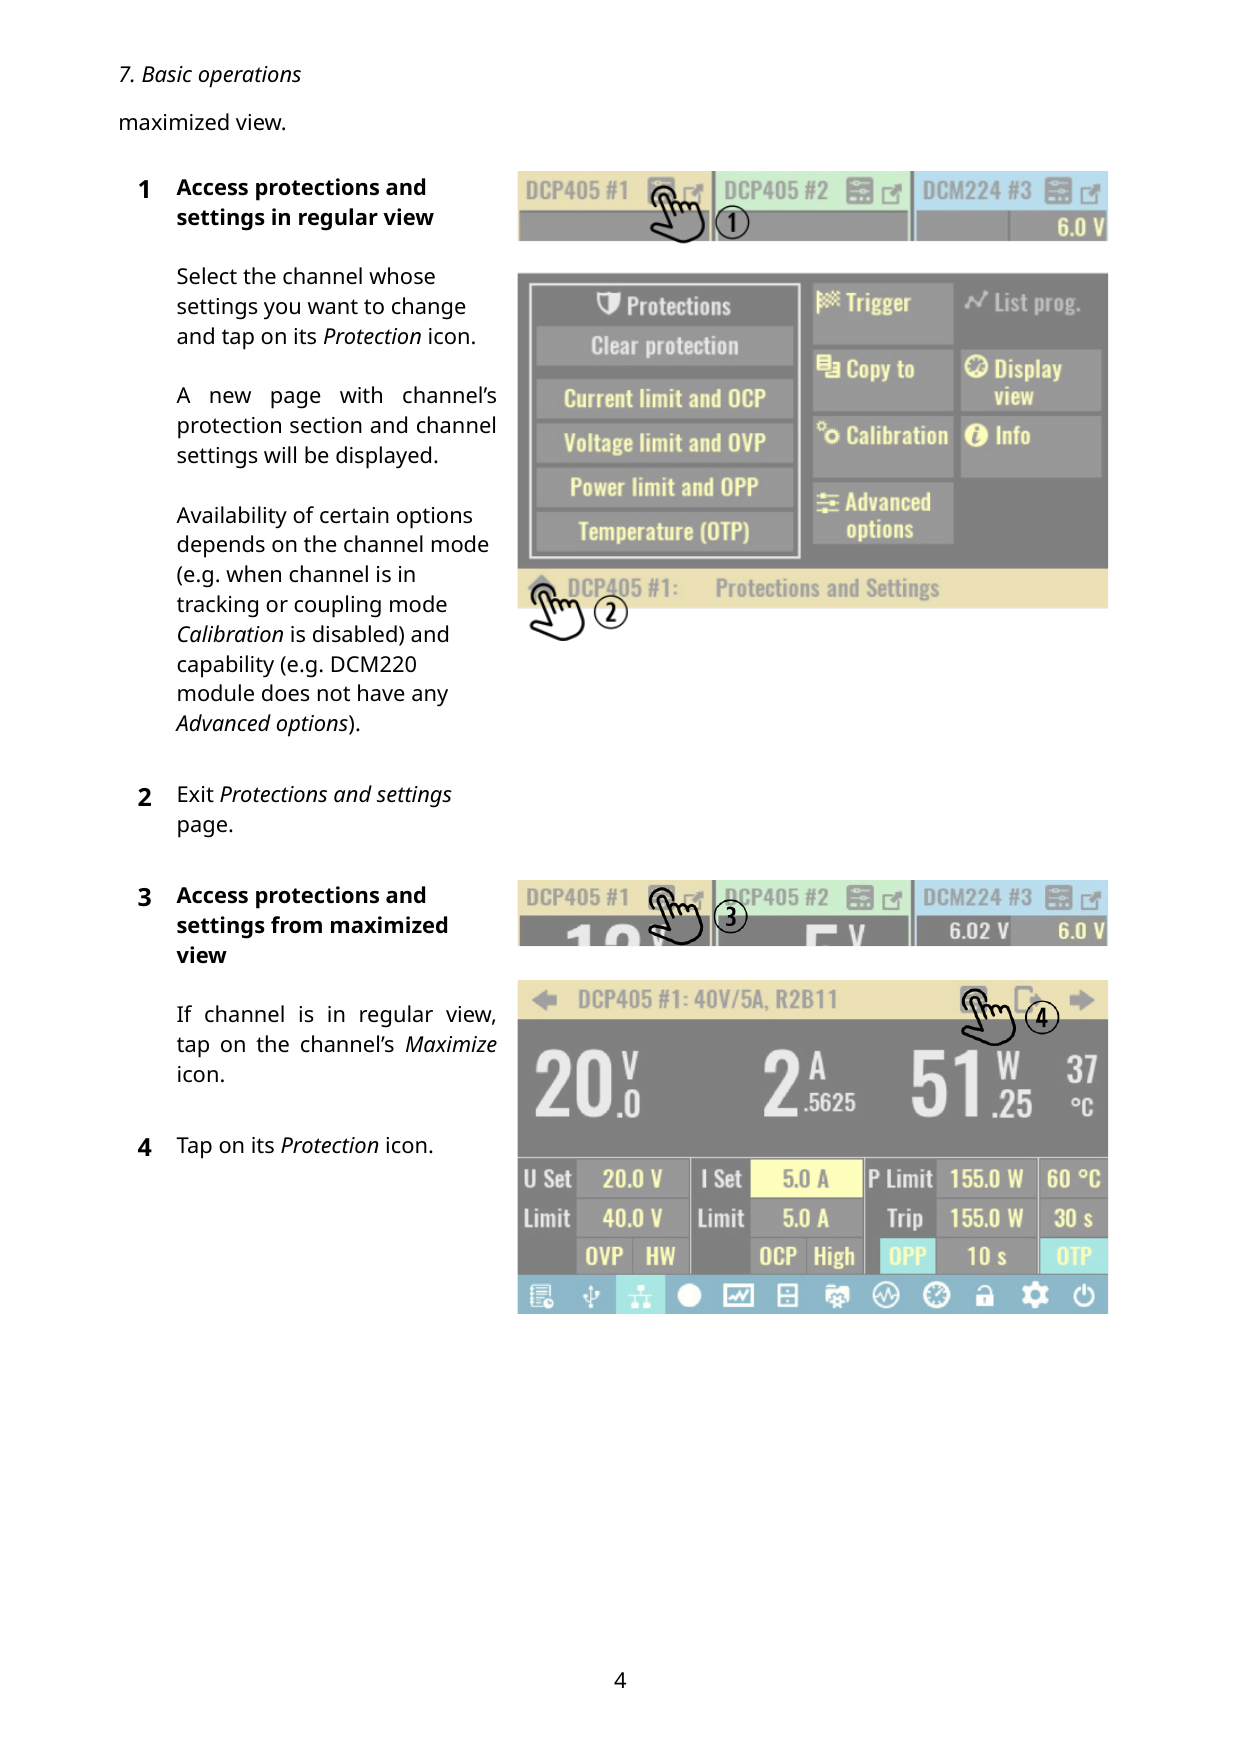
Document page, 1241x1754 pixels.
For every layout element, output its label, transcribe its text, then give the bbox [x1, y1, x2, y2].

table_cell [503, 874, 1123, 1336]
table_cell Exit Protections and settings page. [171, 774, 503, 874]
picture [517, 171, 1109, 641]
table_cell Tap on its Protection icon. [171, 1124, 503, 1336]
table_cell 3 [118, 874, 171, 1124]
table_header [503, 166, 1123, 874]
table_header Access protections and settings in regular view Select the channel whose settings you want to change and tap on its Protection icon. A new page with channel’s protection section and channel settings will be displayed. Availability of certain options depends on the channel mode (e.g. when channel is in tracking or coupling mode Calibration is disabled) and capability (e.g. DCM220 module does not have any Advanced options). [171, 166, 503, 773]
text maximized view. [118, 107, 1122, 136]
picture [517, 880, 1109, 1314]
table_cell Access protections and settings from maximized view If channel is in regular view, tap on the channel’s Maximize icon. [171, 874, 503, 1124]
table_cell 2 [118, 774, 171, 874]
table_header 1 [118, 166, 171, 773]
table_cell 4 [118, 1124, 171, 1336]
